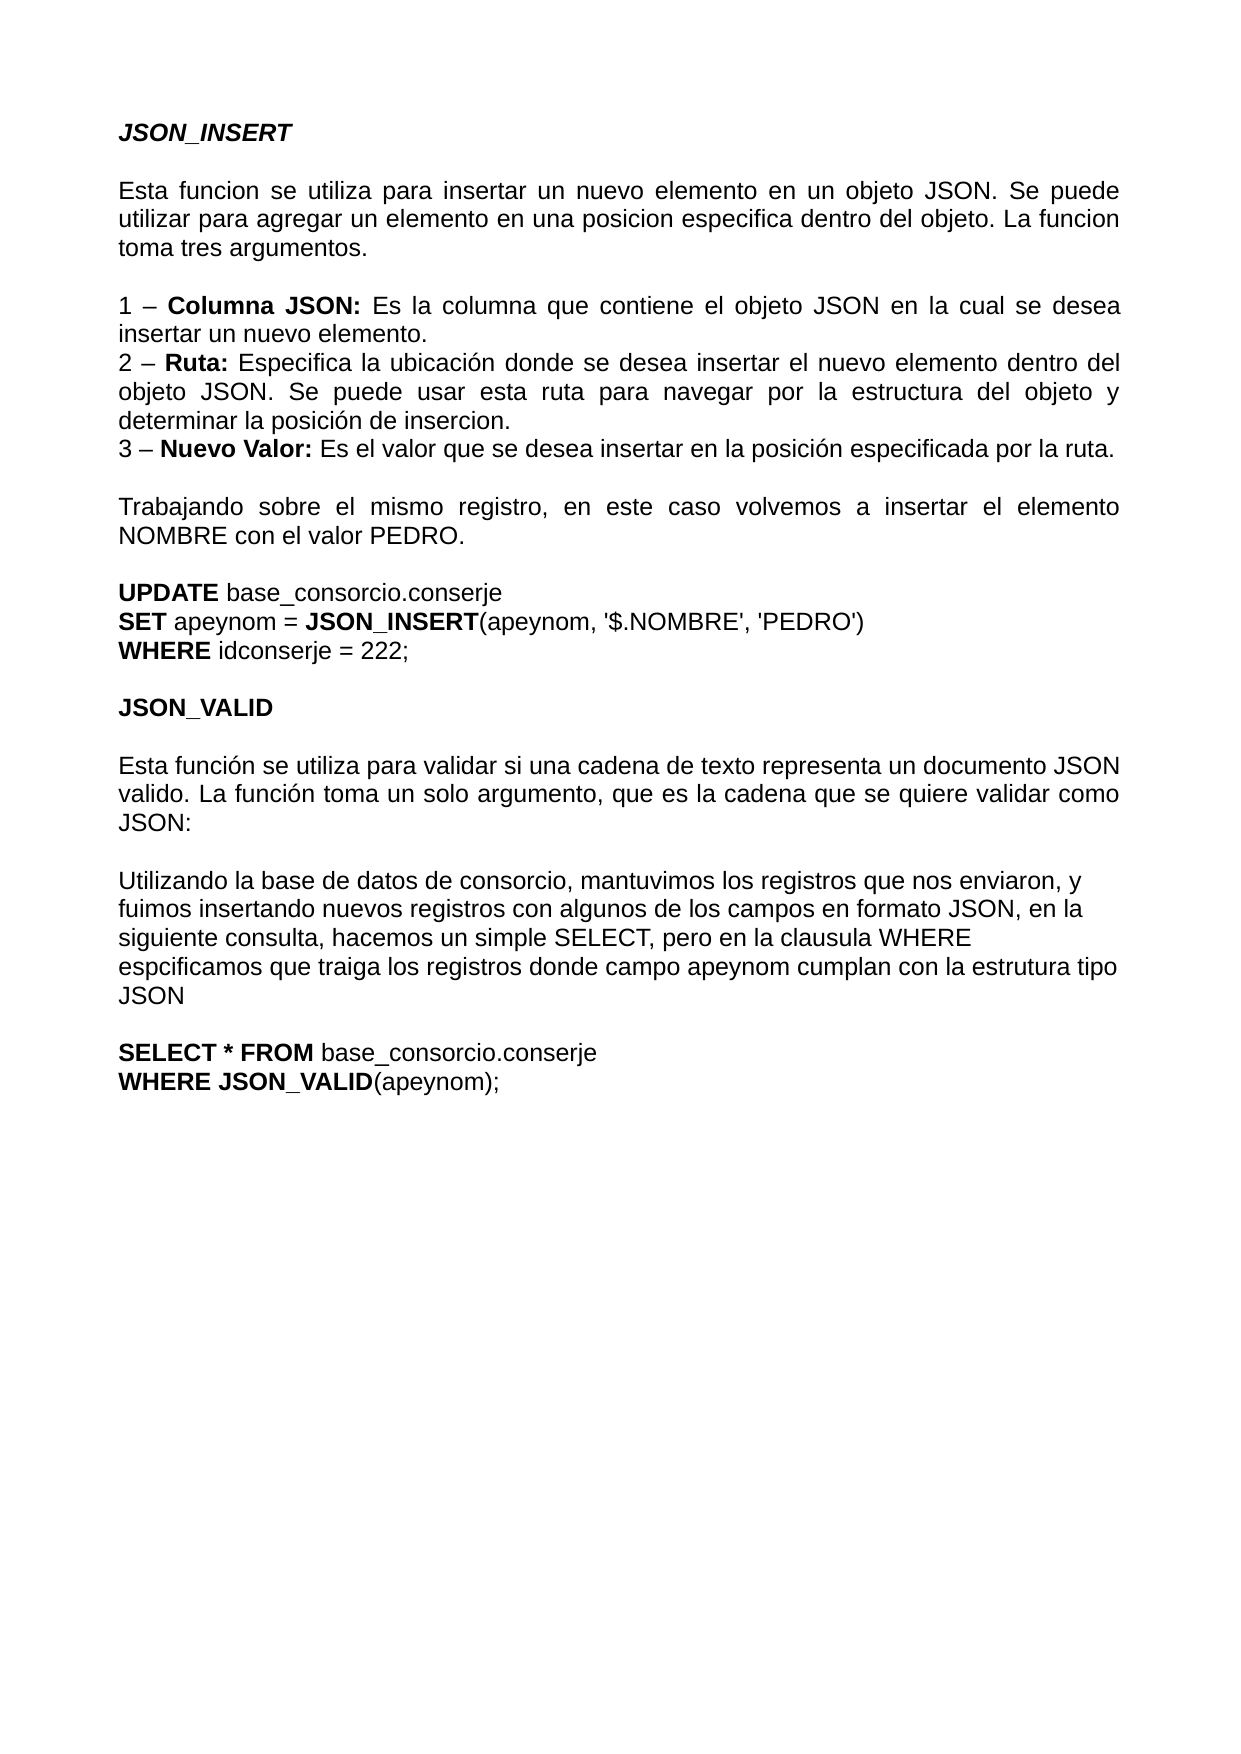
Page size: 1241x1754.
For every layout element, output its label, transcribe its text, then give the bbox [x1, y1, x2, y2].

text 3 – Nuevo Valor: Es el valor que se desea insertar en la posición especificada por la ruta. [118, 434, 1122, 463]
text WHERE JSON_VALID(apeynom); [118, 1067, 1122, 1096]
text Trabajando sobre el mismo registro, en este caso volvemos a insertar el elemento NOMBRE con el valor PEDRO. [118, 492, 1122, 549]
text Esta función se utiliza para validar si una cadena de texto representa un documento JSON valido. La función toma un solo argumento, que es la cadena que se quiere validar como JSON: [118, 751, 1122, 837]
text 1 – Columna JSON: Es la columna que contiene el objeto JSON en la cual se desea insertar un nuevo elemento. [118, 291, 1122, 348]
text Esta funcion se utiliza para insertar un nuevo elemento en un objeto JSON. Se puede utilizar para agregar un elemento en una posicion especifica dentro del objeto. La funcion toma tres argumentos. [118, 176, 1122, 262]
text JSON_INSERT [118, 118, 1122, 147]
text WHERE idconserje = 222; [118, 636, 1122, 664]
text Utilizando la base de datos de consorcio, mantuvimos los registros que nos enviaron, y fuimos insertando nuevos registros con algunos de los campos en formato JSON, en la siguiente consulta, hacemos un simple SELECT, pero en la clausula WHERE espcificamos que traiga los registros donde campo apeynom cumplan con la estrutura tipo JSON [118, 866, 1122, 1038]
text SELECT * FROM base_consorcio.conserje [118, 1038, 1122, 1067]
text 2 – Ruta: Especifica la ubicación donde se desea insertar el nuevo elemento dentro del objeto JSON. Se puede usar esta ruta para navegar por la estructura del objeto y determinar la posición de insercion. [118, 348, 1122, 434]
text JSON_VALID [118, 693, 1122, 722]
text SET apeynom = JSON_INSERT(apeynom, '$.NOMBRE', 'PEDRO') [118, 607, 1122, 636]
text UPDATE base_consorcio.conserje [118, 578, 1122, 607]
